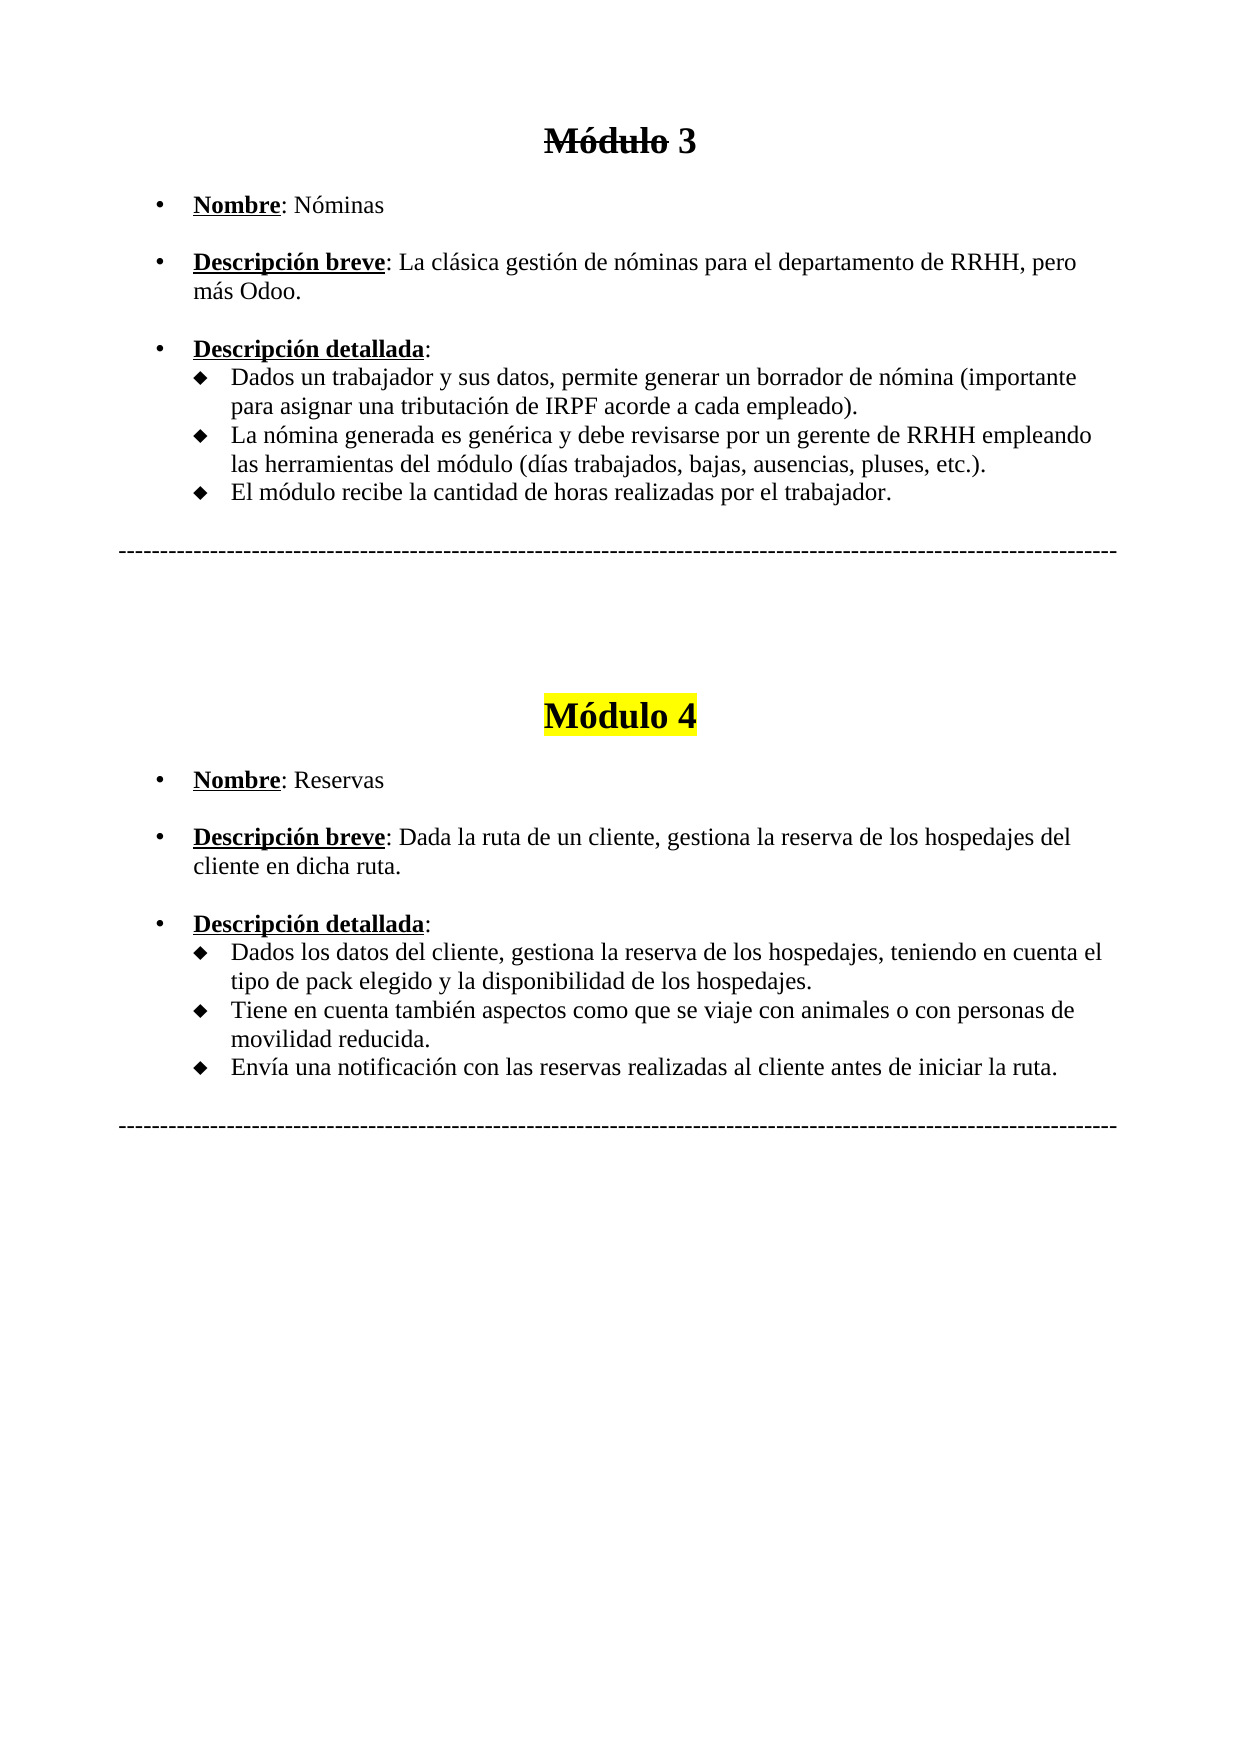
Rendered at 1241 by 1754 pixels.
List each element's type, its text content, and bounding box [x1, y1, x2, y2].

list Descripción breve: La clásica gestión de nóminas para el departamento de RRHH, pero más Odoo. [156, 247, 1122, 305]
list Tiene en cuenta también aspectos como que se viaje con animales o con personas de movilidad reducida. [193, 995, 1122, 1052]
list Descripción detallada: [156, 334, 1122, 362]
list Dados los datos del cliente, gestiona la reserva de los hospedajes, teniendo en cuenta el tipo de pack elegido y la disponibilidad de los hospedajes. [193, 937, 1122, 995]
list Descripción breve: Dada la ruta de un cliente, gestiona la reserva de los hospedajes del cliente en dicha ruta. [156, 822, 1122, 880]
list Nombre: Reservas [156, 765, 1122, 794]
text ------------------------------------------------------------------------------------------------------------------------ [118, 1110, 1122, 1139]
list Envía una notificación con las reservas realizadas al cliente antes de iniciar la ruta. [193, 1052, 1122, 1081]
text Módulo 3 [118, 118, 1122, 161]
list La nómina generada es genérica y debe revisarse por un gerente de RRHH empleando las herramientas del módulo (días trabajados, bajas, ausencias, pluses, etc.). [193, 420, 1122, 477]
text Módulo 4 [118, 693, 1122, 736]
text ------------------------------------------------------------------------------------------------------------------------ [118, 535, 1122, 564]
list El módulo recibe la cantidad de horas realizadas por el trabajador. [193, 477, 1122, 506]
list Dados un trabajador y sus datos, permite generar un borrador de nómina (importante para asignar una tributación de IRPF acorde a cada empleado). [193, 362, 1122, 420]
list Nombre: Nóminas [156, 190, 1122, 219]
list Descripción detallada: [156, 909, 1122, 937]
